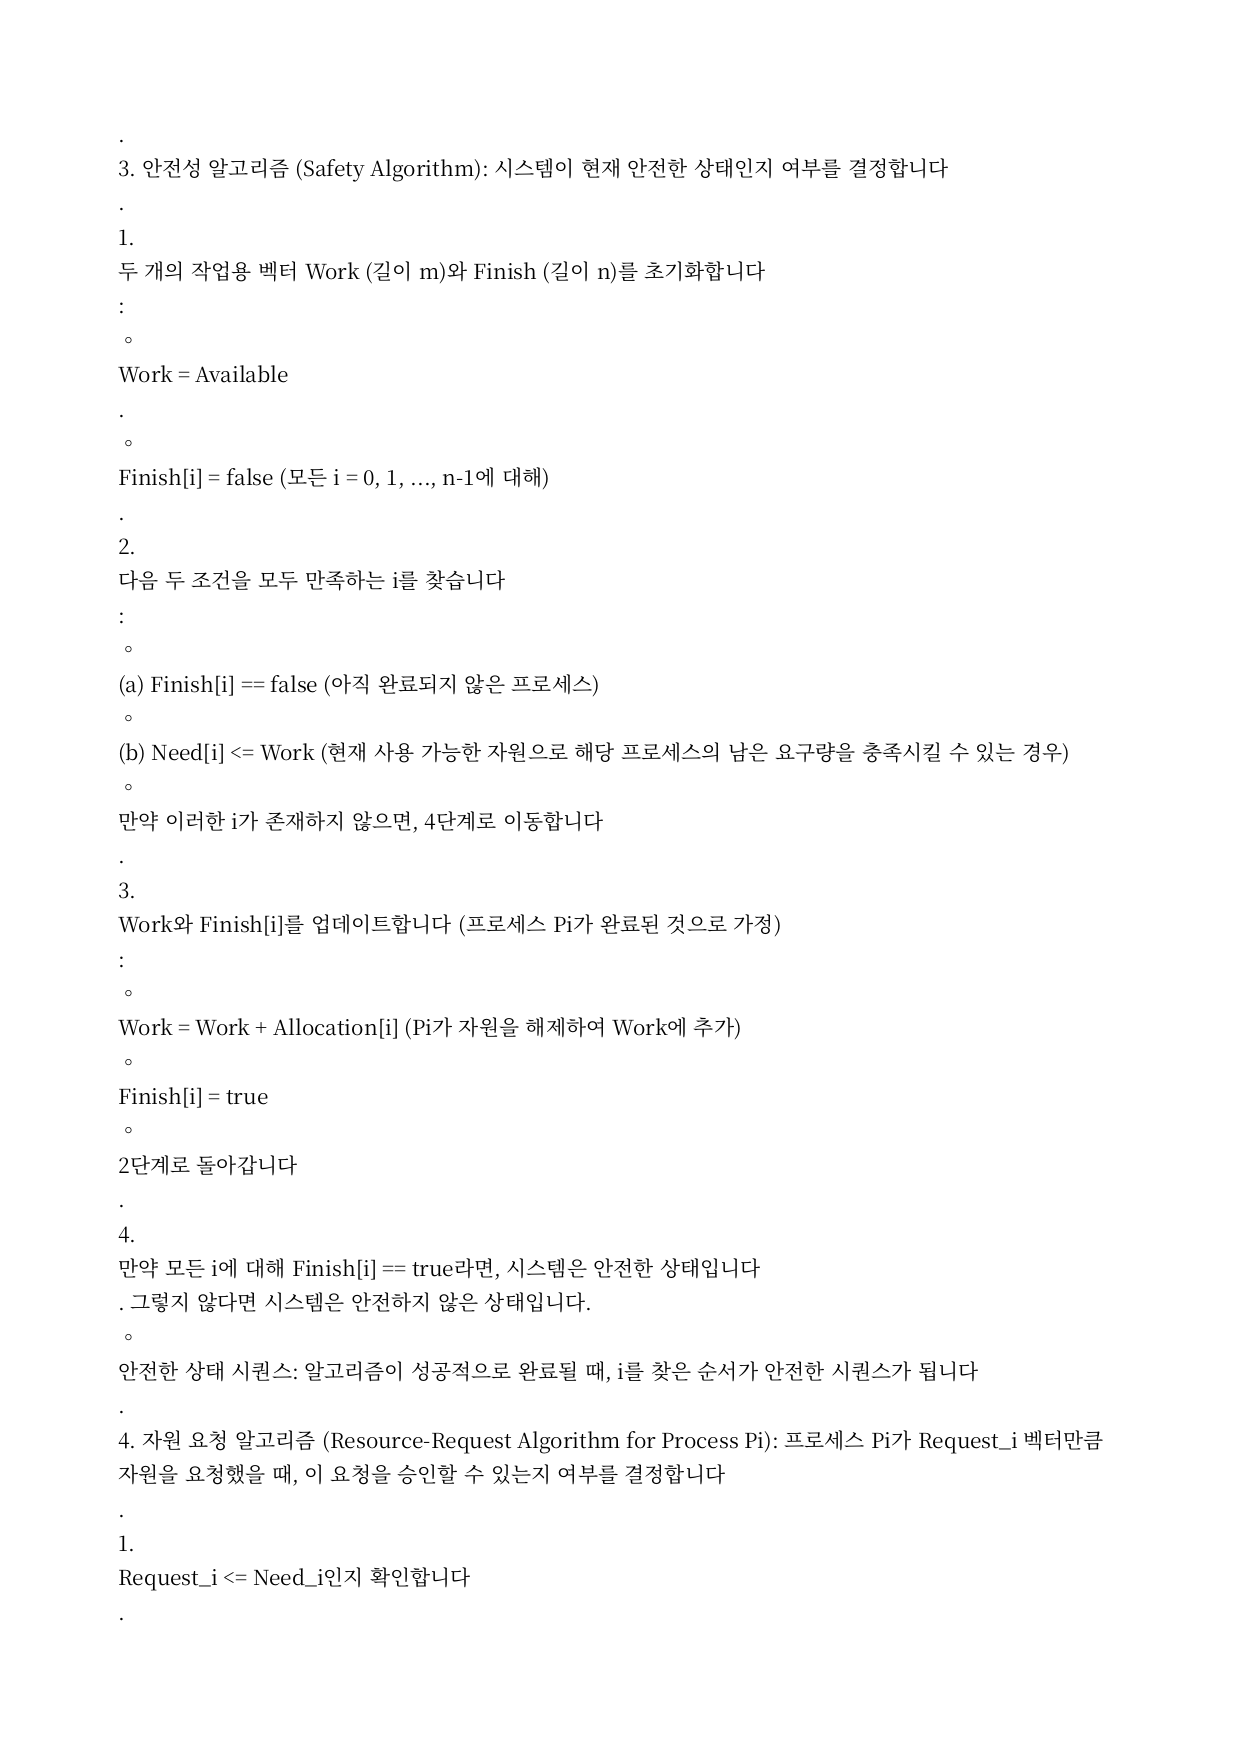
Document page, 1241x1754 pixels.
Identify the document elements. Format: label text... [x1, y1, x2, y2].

text ◦ [118, 1046, 1122, 1076]
text . [118, 1184, 1122, 1214]
text ◦ [118, 977, 1122, 1007]
text ◦ [118, 427, 1122, 457]
text Work = Available [118, 359, 1122, 389]
text . [118, 393, 1122, 423]
text Request_i <= Need_i인지 확인합니다 [118, 1562, 1122, 1592]
text 두 개의 작업용 벡터 Work (길이 m)와 Finish (길이 n)를 초기화합니다 [118, 256, 1122, 286]
text Finish[i] = true [118, 1081, 1122, 1111]
text 4. 자원 요청 알고리즘 (Resource-Request Algorithm for Process Pi): 프로세스 Pi가 Request_i 벡터만큼 자원을 요청했을 때, 이 요청을 승인할 수 있는지 여부를 결정합니다 [118, 1424, 1122, 1489]
text ◦ [118, 1321, 1122, 1351]
text (b) Need[i] <= Work (현재 사용 가능한 자원으로 해당 프로세스의 남은 요구량을 충족시킬 수 있는 경우) [118, 737, 1122, 767]
text 다음 두 조건을 모두 만족하는 i를 찾습니다 [118, 565, 1122, 595]
text 만약 모든 i에 대해 Finish[i] == true라면, 시스템은 안전한 상태입니다 [118, 1252, 1122, 1282]
text . [118, 1493, 1122, 1523]
text 4. [118, 1218, 1122, 1248]
text . [118, 118, 1122, 148]
text : [118, 290, 1122, 320]
text ◦ [118, 634, 1122, 664]
text 만약 이러한 i가 존재하지 않으면, 4단계로 이동합니다 [118, 806, 1122, 836]
text . [118, 1596, 1122, 1626]
text 3. 안전성 알고리즘 (Safety Algorithm): 시스템이 현재 안전한 상태인지 여부를 결정합니다 [118, 152, 1122, 182]
text 1. [118, 1527, 1122, 1557]
text . 그렇지 않다면 시스템은 안전하지 않은 상태입니다. [118, 1287, 1122, 1317]
text ◦ [118, 324, 1122, 354]
text ◦ [118, 771, 1122, 801]
text ◦ [118, 702, 1122, 732]
text . [118, 840, 1122, 870]
text : [118, 943, 1122, 973]
text 1. [118, 221, 1122, 251]
text 2단계로 돌아갑니다 [118, 1149, 1122, 1179]
text . [118, 1390, 1122, 1420]
text . [118, 187, 1122, 217]
text : [118, 599, 1122, 629]
text 2. [118, 531, 1122, 561]
text Finish[i] = false (모든 i = 0, 1, ..., n-1에 대해) [118, 462, 1122, 492]
text (a) Finish[i] == false (아직 완료되지 않은 프로세스) [118, 668, 1122, 698]
text Work와 Finish[i]를 업데이트합니다 (프로세스 Pi가 완료된 것으로 가정) [118, 909, 1122, 939]
text ◦ [118, 1115, 1122, 1145]
text 3. [118, 874, 1122, 904]
text . [118, 496, 1122, 526]
text Work = Work + Allocation[i] (Pi가 자원을 해제하여 Work에 추가) [118, 1012, 1122, 1042]
text 안전한 상태 시퀀스: 알고리즘이 성공적으로 완료될 때, i를 찾은 순서가 안전한 시퀀스가 됩니다 [118, 1356, 1122, 1386]
